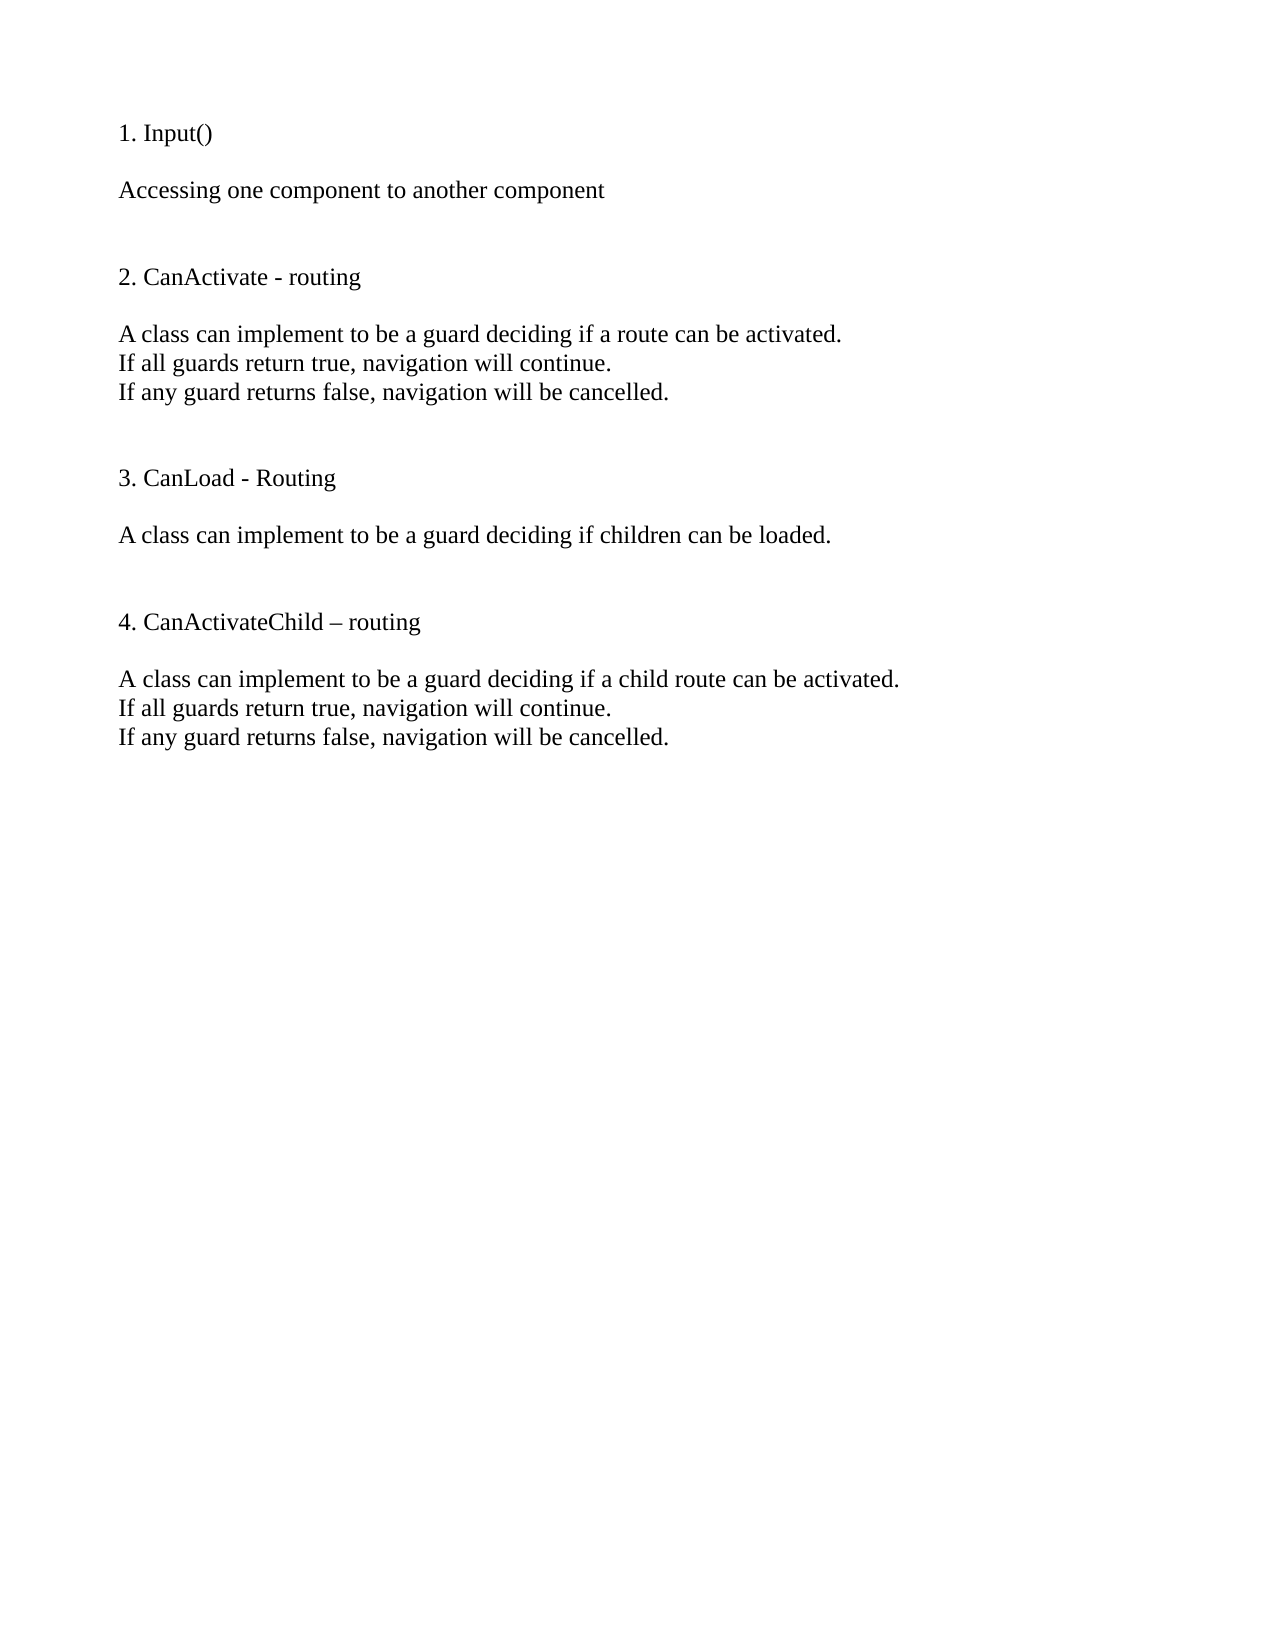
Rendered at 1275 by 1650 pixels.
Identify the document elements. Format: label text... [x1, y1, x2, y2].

text If any guard returns false, navigation will be cancelled. [118, 377, 1157, 406]
text If all guards return true, navigation will continue. [118, 348, 1157, 377]
text 4. CanActivateChild – routing [118, 607, 1157, 636]
text 1. Input() [118, 118, 1157, 147]
text A class can implement to be a guard deciding if children can be loaded. [118, 521, 1157, 549]
text A class can implement to be a guard deciding if a route can be activated. [118, 319, 1157, 348]
text 2. CanActivate - routing [118, 262, 1157, 291]
text A class can implement to be a guard deciding if a child route can be activated. [118, 664, 1157, 693]
text 3. CanLoad - Routing [118, 463, 1157, 492]
text Accessing one component to another component [118, 176, 1157, 204]
text If all guards return true, navigation will continue. [118, 693, 1157, 722]
text If any guard returns false, navigation will be cancelled. [118, 722, 1157, 751]
